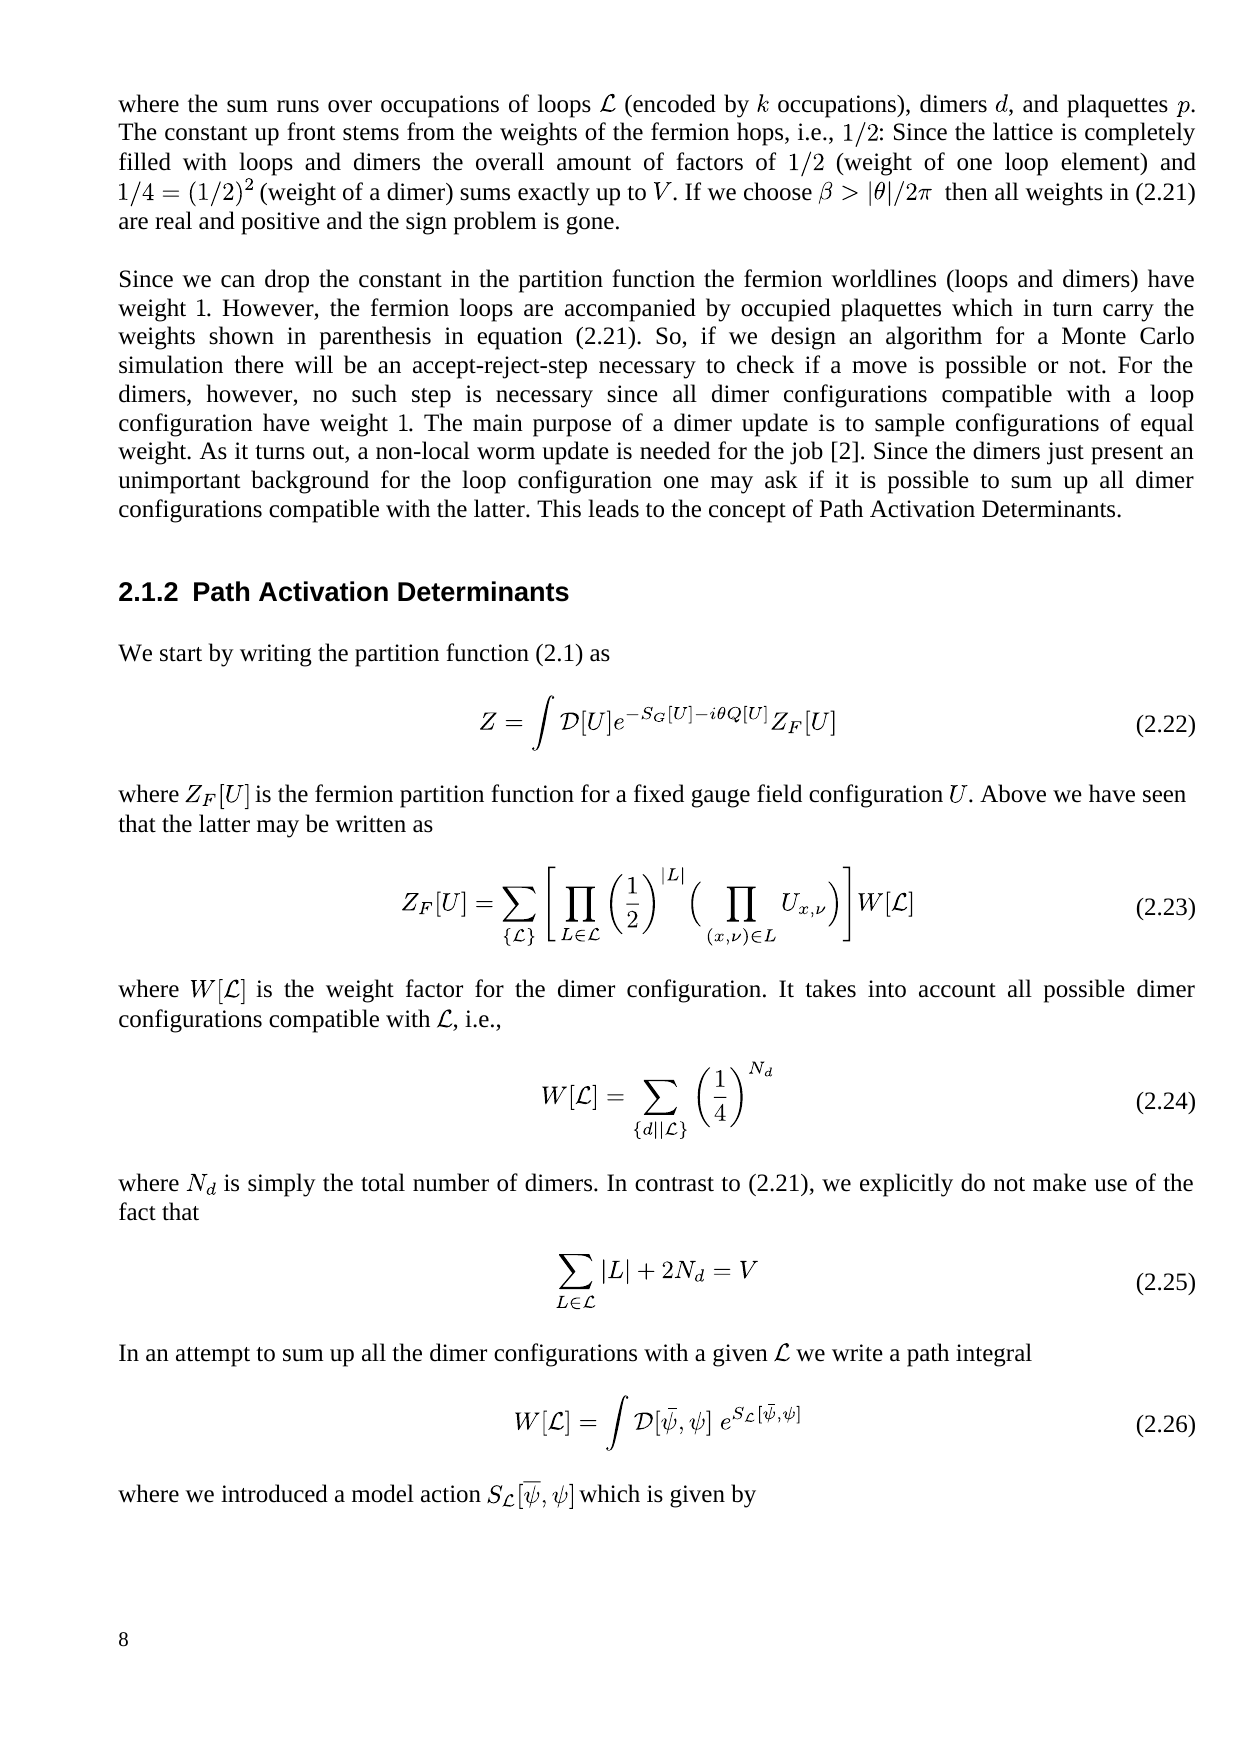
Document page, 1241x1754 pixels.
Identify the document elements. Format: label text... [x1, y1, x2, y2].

text (2.24) [684, 1062, 1196, 1139]
text (2.25) [590, 1254, 1196, 1309]
text (2.26) [611, 1395, 1196, 1451]
text where the sum runs over occupations of loops (encoded by occupations), dimers , and plaquettes . The constant up front stems from the weights of the fermion hops, i.e., : Since the lattice is completely filled with loops and dimers the overall amount of factors of (weight of one loop element) and (weight of a dimer) sums exactly up to . If we choose then all weights in (2.21) are real and positive and the sign problem is gone. [118, 89, 1196, 235]
text (2.22) [537, 695, 1196, 751]
text Since we can drop the constant in the partition function the fermion worldlines (loops and dimers) have weight . However, the fermion loops are accompanied by occupied plaquettes which in turn carry the weights shown in parenthesis in equation (2.21). So, if we design an algorithm for a Monte Carlo simulation there will be an accept-reject-step necessary to check if a move is possible or not. For the dimers, however, no such step is necessary since all dimer configurations compatible with a loop configuration have weight . The main purpose of a dimer update is to sample configurations of equal weight. As it turns out, a non-local worm update is needed for the job [2]. Since the dimers just present an unimportant background for the loop configuration one may ask if it is possible to sum up all dimer configurations compatible with the latter. This leads to the concept of Path Activation Determinants. [118, 264, 1196, 523]
text where is the weight factor for the dimer configuration. It takes into account all possible dimer configurations compatible with , i.e., [118, 974, 1196, 1033]
text (2.23) [745, 867, 1196, 946]
text where we introduced a model action which is given by [118, 1479, 1196, 1509]
text In an attempt to sum up all the dimer configurations with a given we write a path integral [118, 1338, 1196, 1367]
text [118, 1062, 637, 1139]
text [118, 867, 507, 946]
text [118, 1395, 624, 1451]
text [118, 695, 550, 751]
text [118, 1254, 573, 1309]
subtitle Path Activation Determinants [118, 576, 1196, 608]
text We start by writing the partition function (2.1) as [118, 638, 1196, 667]
text where is the fermion partition function for a fixed gauge field configuration . Above we have seen that the latter may be written as [118, 779, 1196, 838]
text where is simply the total number of dimers. In contrast to (2.21), we explicitly do not make use of the fact that [118, 1168, 1196, 1225]
